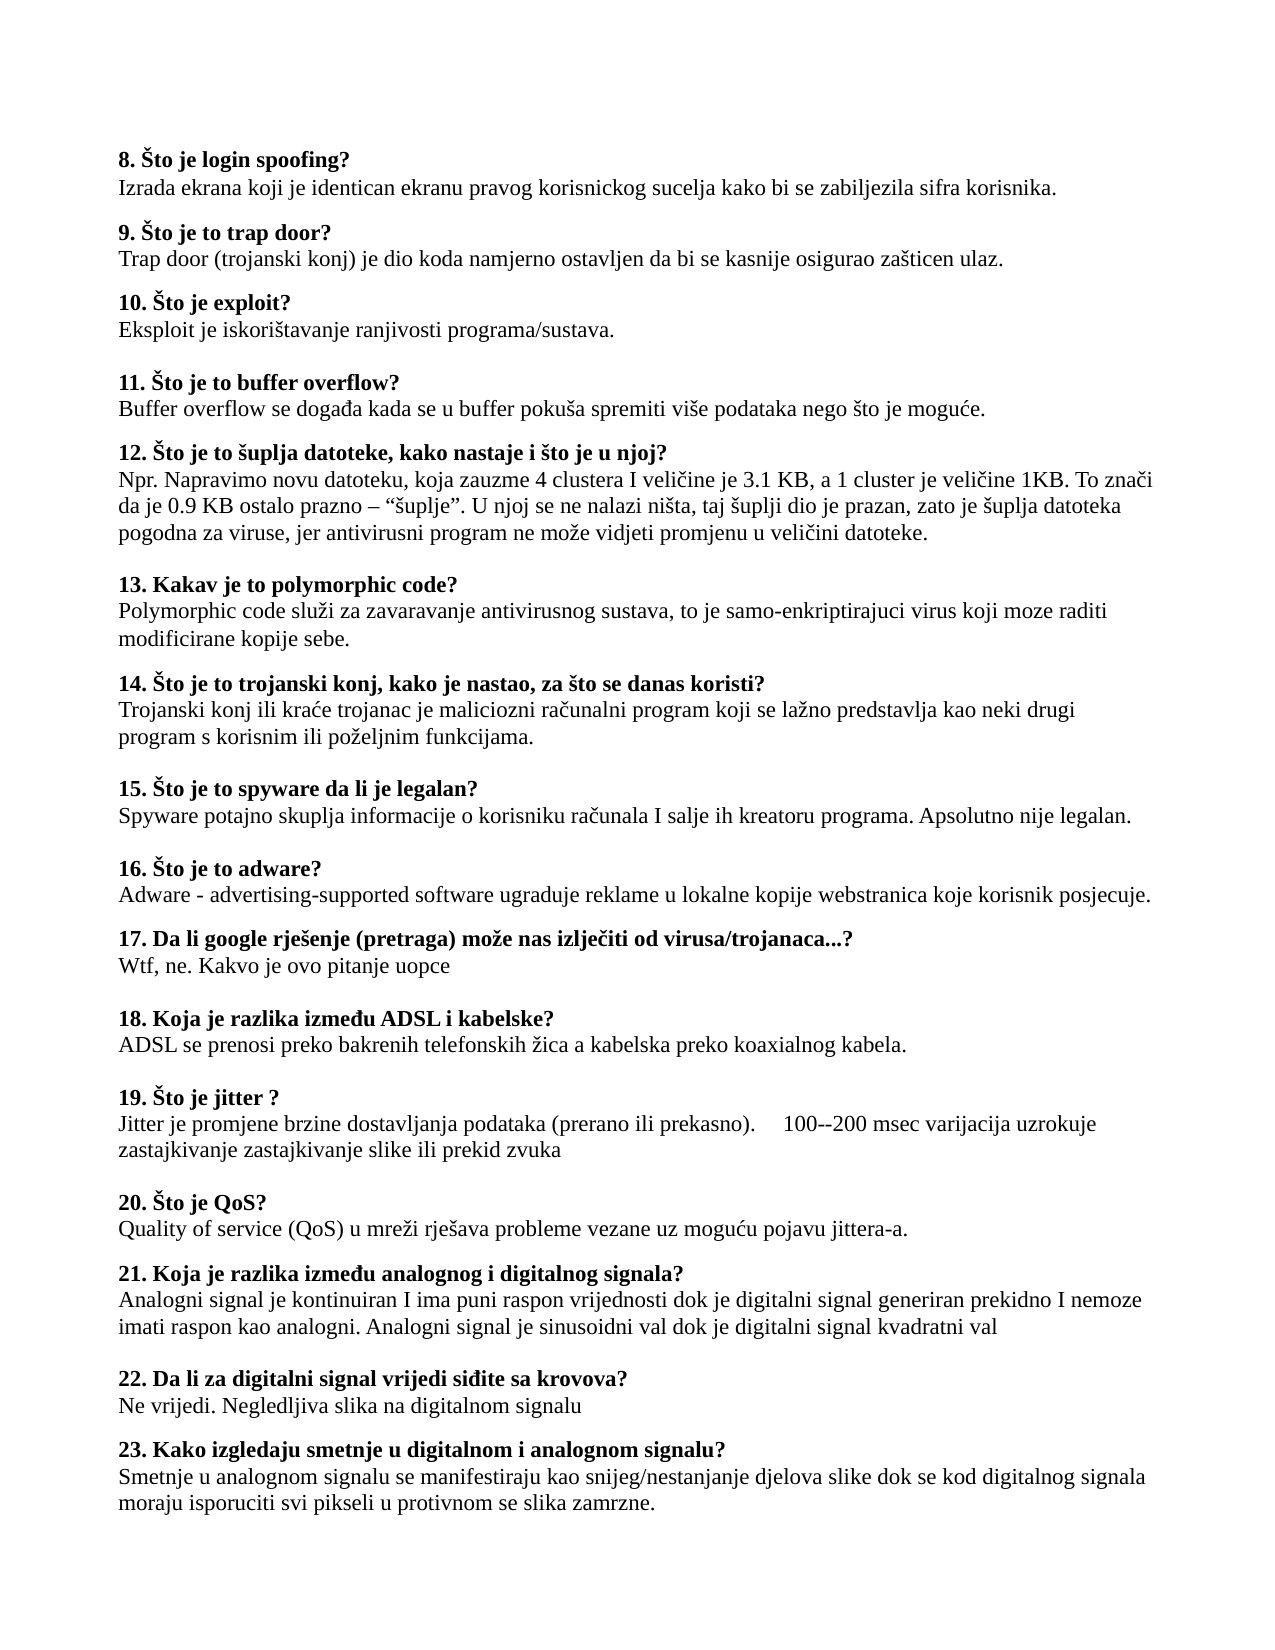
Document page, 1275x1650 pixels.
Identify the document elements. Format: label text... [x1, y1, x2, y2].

text Wtf, ne. Kakvo je ovo pitanje uopce [118, 952, 1157, 978]
text 16. Što je to adware? [118, 854, 1157, 881]
list Adware - advertising-supported software ugraduje reklame u lokalne kopije webstranica koje korisnik posjecuje. [118, 881, 1157, 907]
text 14. Što je to trojanski konj, kako je nastao, za što se danas koristi? [118, 670, 1157, 696]
text Eksploit je iskorištavanje ranjivosti programa/sustava. [118, 316, 1157, 342]
text Trojanski konj ili kraće trojanac je maliciozni računalni program koji se lažno predstavlja kao neki drugi program s korisnim ili poželjnim funkcijama. [118, 696, 1157, 749]
text Jitter je promjene brzine dostavljanja podataka (prerano ili prekasno). 100--200 msec varijacija uzrokuje zastajkivanje zastajkivanje slike ili prekid zvuka [118, 1110, 1157, 1163]
text 9. Što je to trap door? [118, 218, 1157, 245]
list Quality of service (QoS) u mreži rješava probleme vezane uz moguću pojavu jittera-a. [118, 1215, 1157, 1242]
text 22. Da li za digitalni signal vrijedi siđite sa krovova? [118, 1365, 1157, 1392]
text Analogni signal je kontinuiran I ima puni raspon vrijednosti dok je digitalni signal generiran prekidno I nemoze imati raspon kao analogni. Analogni signal je sinusoidni val dok je digitalni signal kvadratni val [118, 1286, 1157, 1339]
text Spyware potajno skuplja informacije o korisniku računala I salje ih kreatoru programa. Apsolutno nije legalan. [118, 802, 1157, 828]
list 8. Što je login spoofing? [118, 146, 1157, 172]
text Smetnje u analognom signalu se manifestiraju kao snijeg/nestanjanje djelova slike dok se kod digitalnog signala moraju isporuciti svi pikseli u protivnom se slika zamrzne. [118, 1463, 1157, 1515]
text 10. Što je exploit? [118, 289, 1157, 316]
list Izrada ekrana koji je identican ekranu pravog korisnickog sucelja kako bi se zabiljezila sifra korisnika. [118, 174, 1157, 200]
list Trap door (trojanski konj) je dio koda namjerno ostavljen da bi se kasnije osigurao zašticen ulaz. [118, 245, 1157, 271]
list Polymorphic code služi za zavaravanje antivirusnog sustava, to je samo-enkriptirajuci virus koji moze raditi modificirane kopije sebe. [118, 598, 1157, 652]
text 23. Kako izgledaju smetnje u digitalnom i analognom signalu? [118, 1436, 1157, 1463]
text 19. Što je jitter ? [118, 1084, 1157, 1110]
text Npr. Napravimo novu datoteku, koja zauzme 4 clustera I veličine je 3.1 KB, a 1 cluster je veličine 1KB. To znači da je 0.9 KB ostalo prazno – “šuplje”. U njoj se ne nalazi ništa, taj šuplji dio je prazan, zato je šuplja datoteka pogodna za viruse, jer antivirusni program ne može vidjeti promjenu u veličini datoteke. [118, 466, 1157, 545]
list Ne vrijedi. Negledljiva slika na digitalnom signalu [118, 1392, 1157, 1418]
text 13. Kakav je to polymorphic code? [118, 571, 1157, 598]
text 11. Što je to buffer overflow? [118, 368, 1157, 395]
text 12. Što je to šuplja datoteke, kako nastaje i što je u njoj? [118, 439, 1157, 466]
list Buffer overflow se događa kada se u buffer pokuša spremiti više podataka nego što je moguće. [118, 395, 1157, 421]
text ADSL se prenosi preko bakrenih telefonskih žica a kabelska preko koaxialnog kabela. [118, 1031, 1157, 1057]
text 15. Što je to spyware da li je legalan? [118, 776, 1157, 802]
text 17. Da li google rješenje (pretraga) može nas izlječiti od virusa/trojanaca...? [118, 926, 1157, 952]
text 20. Što je QoS? [118, 1189, 1157, 1215]
text 18. Koja je razlika između ADSL i kabelske? [118, 1004, 1157, 1031]
text 21. Koja je razlika između analognog i digitalnog signala? [118, 1260, 1157, 1286]
